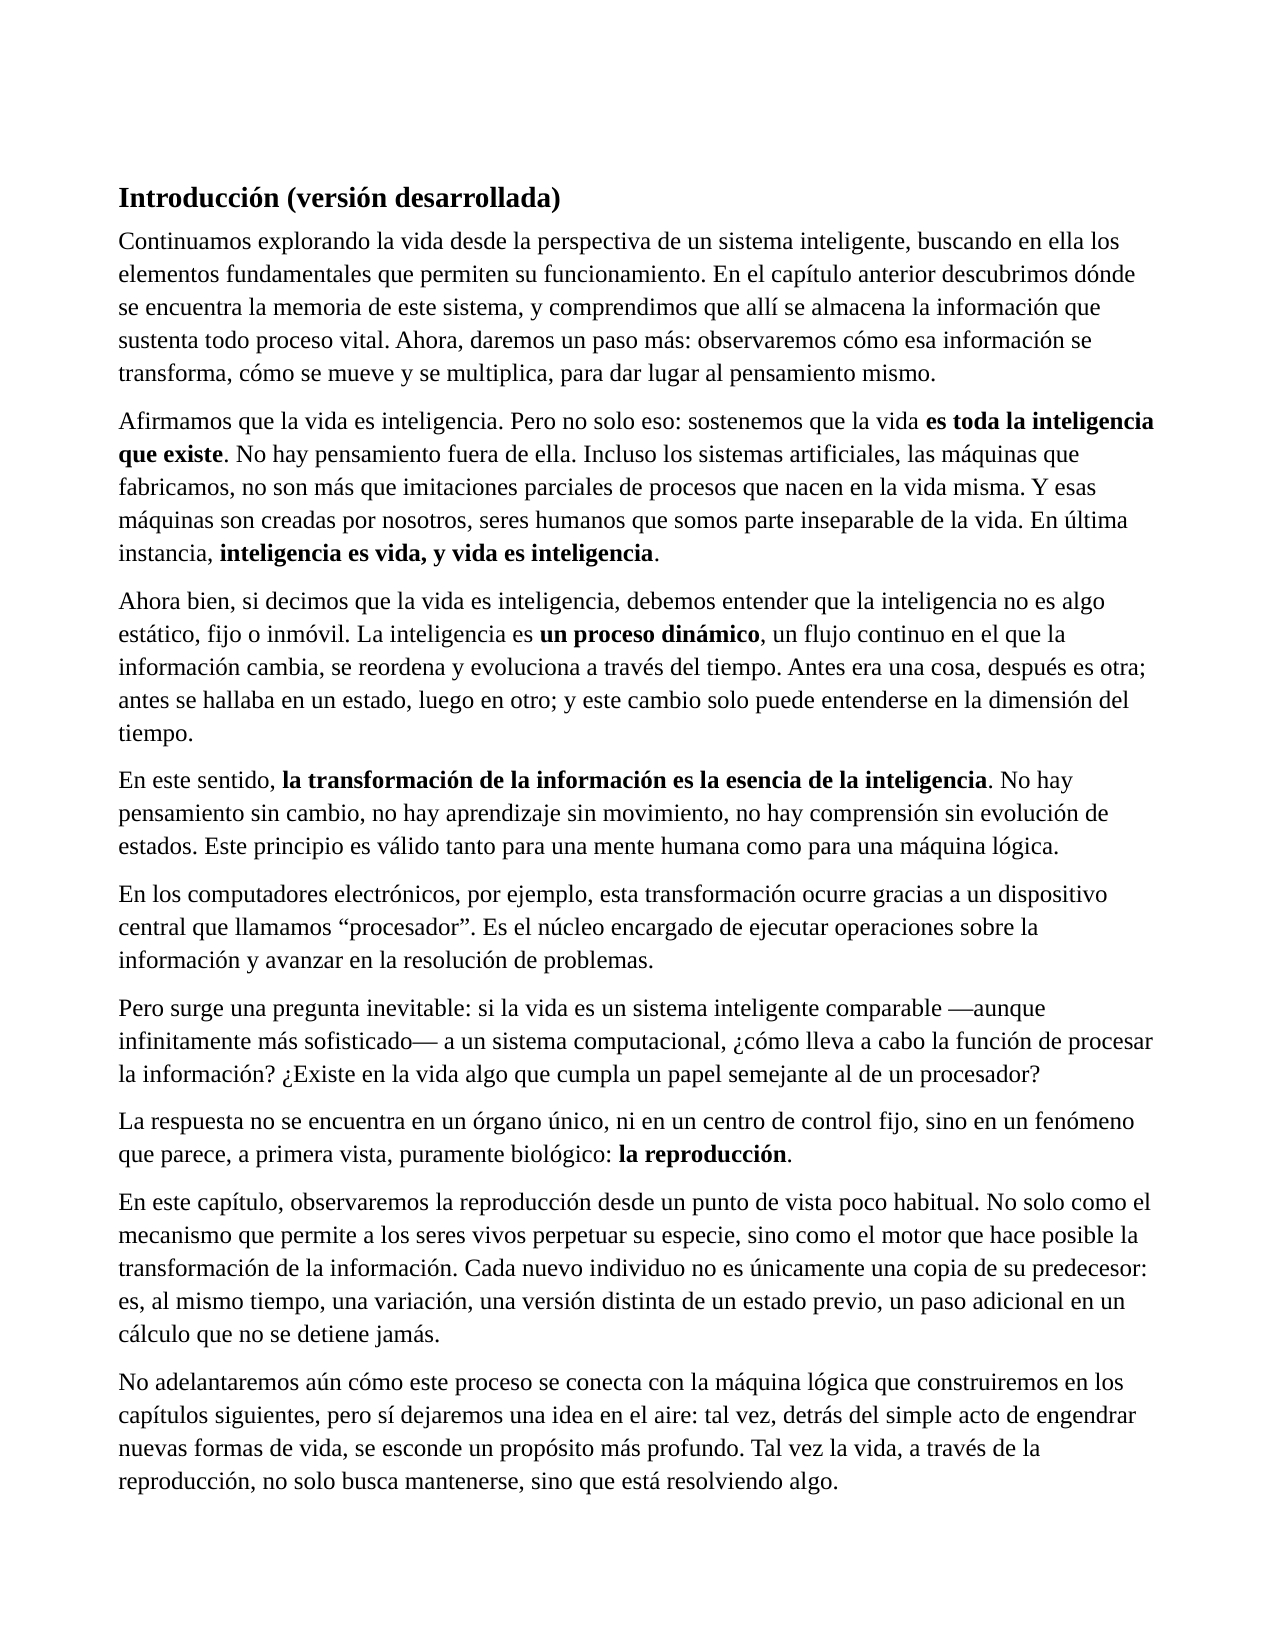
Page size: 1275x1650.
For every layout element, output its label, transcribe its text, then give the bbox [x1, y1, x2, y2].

subtitle Introducción (versión desarrollada) [118, 180, 1157, 214]
text En los computadores electrónicos, por ejemplo, esta transformación ocurre gracias a un dispositivo central que llamamos “procesador”. Es el núcleo encargado de ejecutar operaciones sobre la información y avanzar en la resolución de problemas. [118, 879, 1157, 974]
text Afirmamos que la vida es inteligencia. Pero no solo eso: sostenemos que la vida es toda la inteligencia que existe. No hay pensamiento fuera de ella. Incluso los sistemas artificiales, las máquinas que fabricamos, no son más que imitaciones parciales de procesos que nacen en la vida misma. Y esas máquinas son creadas por nosotros, seres humanos que somos parte inseparable de la vida. En última instancia, inteligencia es vida, y vida es inteligencia. [118, 406, 1157, 567]
text No adelantaremos aún cómo este proceso se conecta con la máquina lógica que construiremos en los capítulos siguientes, pero sí dejaremos una idea en el aire: tal vez, detrás del simple acto de engendrar nuevas formas de vida, se esconde un propósito más profundo. Tal vez la vida, a través de la reproducción, no solo busca mantenerse, sino que está resolviendo algo. [118, 1367, 1157, 1494]
text Ahora bien, si decimos que la vida es inteligencia, debemos entender que la inteligencia no es algo estático, fijo o inmóvil. La inteligencia es un proceso dinámico, un flujo continuo en el que la información cambia, se reordena y evoluciona a través del tiempo. Antes era una cosa, después es otra; antes se hallaba en un estado, luego en otro; y este cambio solo puede entenderse en la dimensión del tiempo. [118, 586, 1157, 747]
text Continuamos explorando la vida desde la perspectiva de un sistema inteligente, buscando en ella los elementos fundamentales que permiten su funcionamiento. En el capítulo anterior descubrimos dónde se encuentra la memoria de este sistema, y comprendimos que allí se almacena la información que sustenta todo proceso vital. Ahora, daremos un paso más: observaremos cómo esa información se transforma, cómo se mueve y se multiplica, para dar lugar al pensamiento mismo. [118, 226, 1157, 387]
text La respuesta no se encuentra en un órgano único, ni en un centro de control fijo, sino en un fenómeno que parece, a primera vista, puramente biológico: la reproducción. [118, 1106, 1157, 1168]
text En este capítulo, observaremos la reproducción desde un punto de vista poco habitual. No solo como el mecanismo que permite a los seres vivos perpetuar su especie, sino como el motor que hace posible la transformación de la información. Cada nuevo individuo no es únicamente una copia de su predecesor: es, al mismo tiempo, una variación, una versión distinta de un estado previo, un paso adicional en un cálculo que no se detiene jamás. [118, 1187, 1157, 1348]
text En este sentido, la transformación de la información es la esencia de la inteligencia. No hay pensamiento sin cambio, no hay aprendizaje sin movimiento, no hay comprensión sin evolución de estados. Este principio es válido tanto para una mente humana como para una máquina lógica. [118, 765, 1157, 860]
text Pero surge una pregunta inevitable: si la vida es un sistema inteligente comparable —aunque infinitamente más sofisticado— a un sistema computacional, ¿cómo lleva a cabo la función de procesar la información? ¿Existe en la vida algo que cumpla un papel semejante al de un procesador? [118, 993, 1157, 1087]
